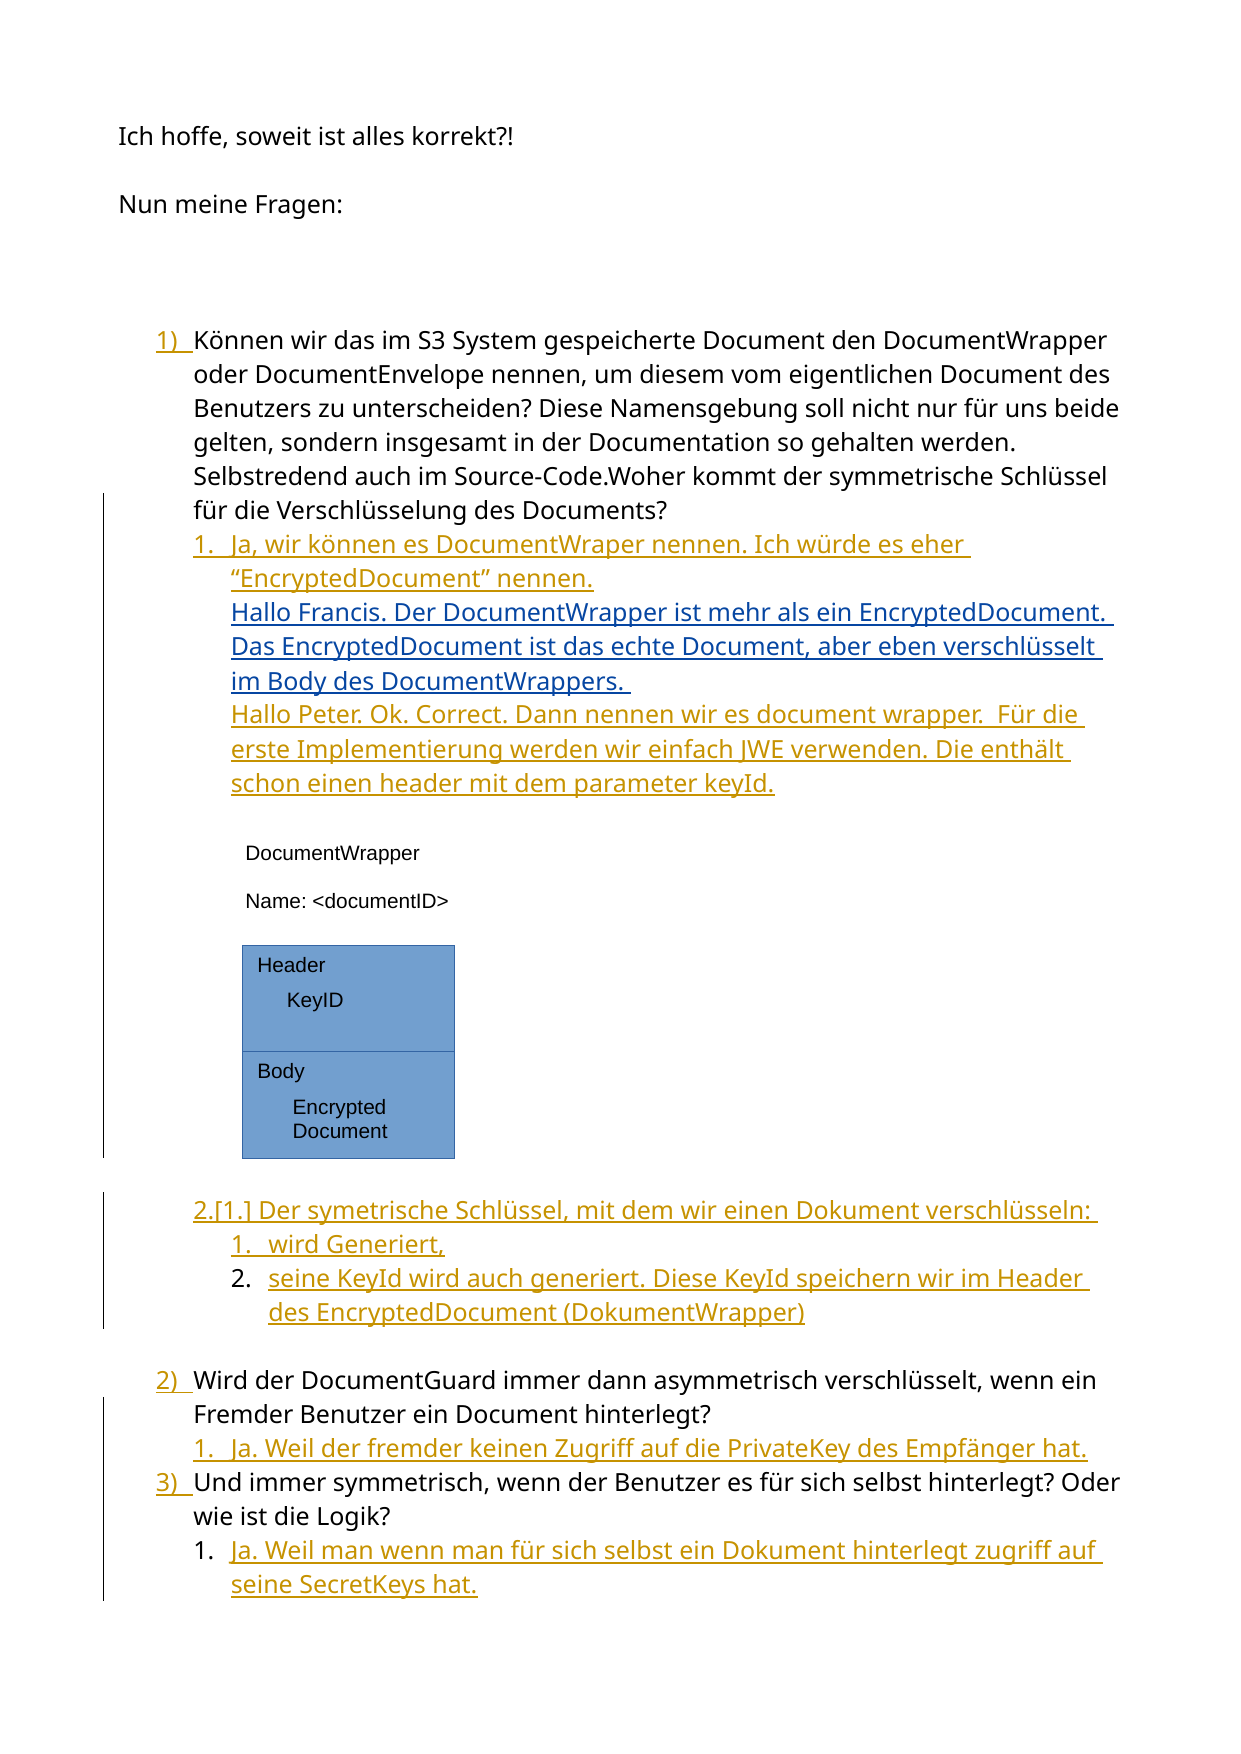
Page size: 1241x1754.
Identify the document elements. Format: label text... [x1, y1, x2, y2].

list seine KeyId wird auch generiert. Diese KeyId speichern wir im Header des EncryptedDocument (DokumentWrapper) [231, 1261, 1122, 1363]
list Der symetrische Schlüssel, mit dem wir einen Dokument verschlüsseln: [193, 1192, 1122, 1226]
text Ich hoffe, soweit ist alles korrekt?! [118, 118, 1122, 152]
list Ja, wir können es DocumentWraper nennen. Ich würde es eher “EncryptedDocument” nennen. Hallo Francis. Der DocumentWrapper ist mehr als ein EncryptedDocument. Das EncryptedDocument ist das echte Document, aber eben verschlüsselt im Body des DocumentWrappers. Hallo Peter. Ok. Correct. Dann nennen wir es document wrapper. Für die erste Implementierung werden wir einfach JWE verwenden. Die enthält schon einen header mit dem parameter keyId. [193, 527, 1122, 1192]
list Ja. Weil der fremder keinen Zugriff auf die PrivateKey des Empfänger hat. [193, 1431, 1122, 1465]
list Ja. Weil man wenn man für sich selbst ein Dokument hinterlegt zugriff auf seine SecretKeys hat. [193, 1533, 1122, 1635]
list wird Generiert, [231, 1226, 1122, 1261]
list Und immer symmetrisch, wenn der Benutzer es für sich selbst hinterlegt? Oder wie ist die Logik? [156, 1465, 1122, 1533]
list Wird der DocumentGuard immer dann asymmetrisch verschlüsselt, wenn ein Fremder Benutzer ein Document hinterlegt? [156, 1363, 1122, 1431]
text Nun meine Fragen: [118, 186, 1122, 220]
list Können wir das im S3 System gespeicherte Document den DocumentWrapper oder DocumentEnvelope nennen, um diesem vom eigentlichen Document des Benutzers zu unterscheiden? Diese Namensgebung soll nicht nur für uns beide gelten, sondern insgesamt in der Documentation so gehalten werden. Selbstredend auch im Source-Code.Woher kommt der symmetrische Schlüssel für die Verschlüsselung des Documents? [156, 322, 1122, 527]
